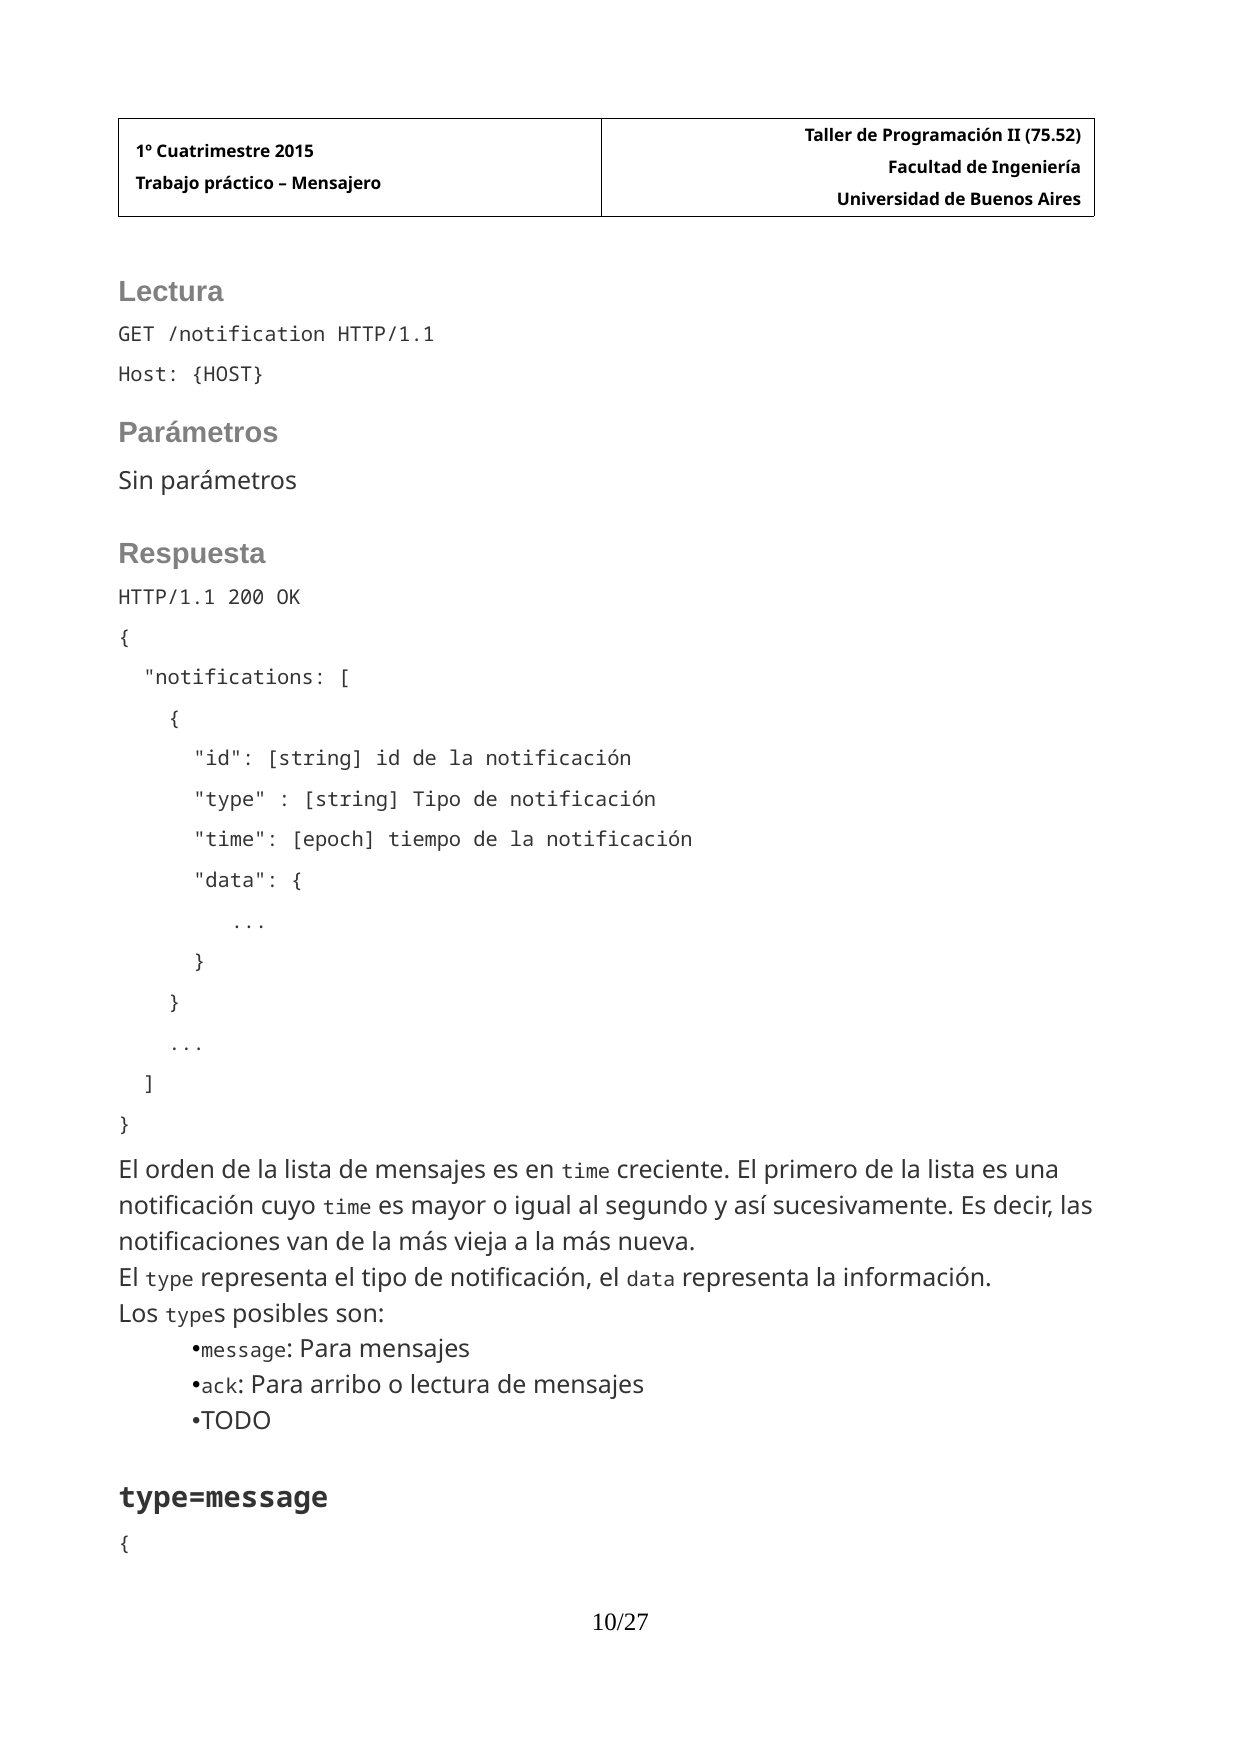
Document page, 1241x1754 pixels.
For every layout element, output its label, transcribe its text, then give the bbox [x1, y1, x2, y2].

text ] [118, 1069, 1122, 1097]
text HTTP/1.1 200 OK [118, 582, 1122, 610]
text El orden de la lista de mensajes es en time creciente. El primero de la lista es una notificación cuyo time es mayor o igual al segundo y así sucesivamente. Es decir, las notificaciones van de la más vieja a la más nueva. [118, 1149, 1122, 1257]
list TODO [118, 1401, 1122, 1437]
text "type" : [string] Tipo de notificación [118, 784, 1122, 812]
text { [118, 622, 1122, 650]
subtitle Parámetros [118, 415, 1122, 448]
subtitle Respuesta [118, 536, 1122, 570]
text } [118, 988, 1122, 1016]
text El type representa el tipo de notificación, el data representa la información. [118, 1257, 1122, 1293]
text "data": { [118, 866, 1122, 894]
text Sin parámetros [118, 461, 1122, 497]
text "time": [epoch] tiempo de la notificación [118, 825, 1122, 853]
text ... [118, 906, 1122, 934]
subtitle type=message [118, 1477, 1122, 1516]
text { [118, 703, 1122, 731]
text } [118, 1109, 1122, 1137]
text } [118, 947, 1122, 975]
list message: Para mensajes [118, 1329, 1122, 1365]
text ... [118, 1028, 1122, 1056]
text Los types posibles son: [118, 1293, 1122, 1329]
text "id": [string] id de la notificación [118, 744, 1122, 772]
list ack: Para arribo o lectura de mensajes [118, 1365, 1122, 1401]
text GET /notification HTTP/1.1 [118, 320, 1122, 348]
text { [118, 1529, 1122, 1557]
text "notifications: [ [118, 663, 1122, 691]
subtitle Lectura [118, 274, 1122, 307]
text Host: {HOST} [118, 360, 1122, 388]
